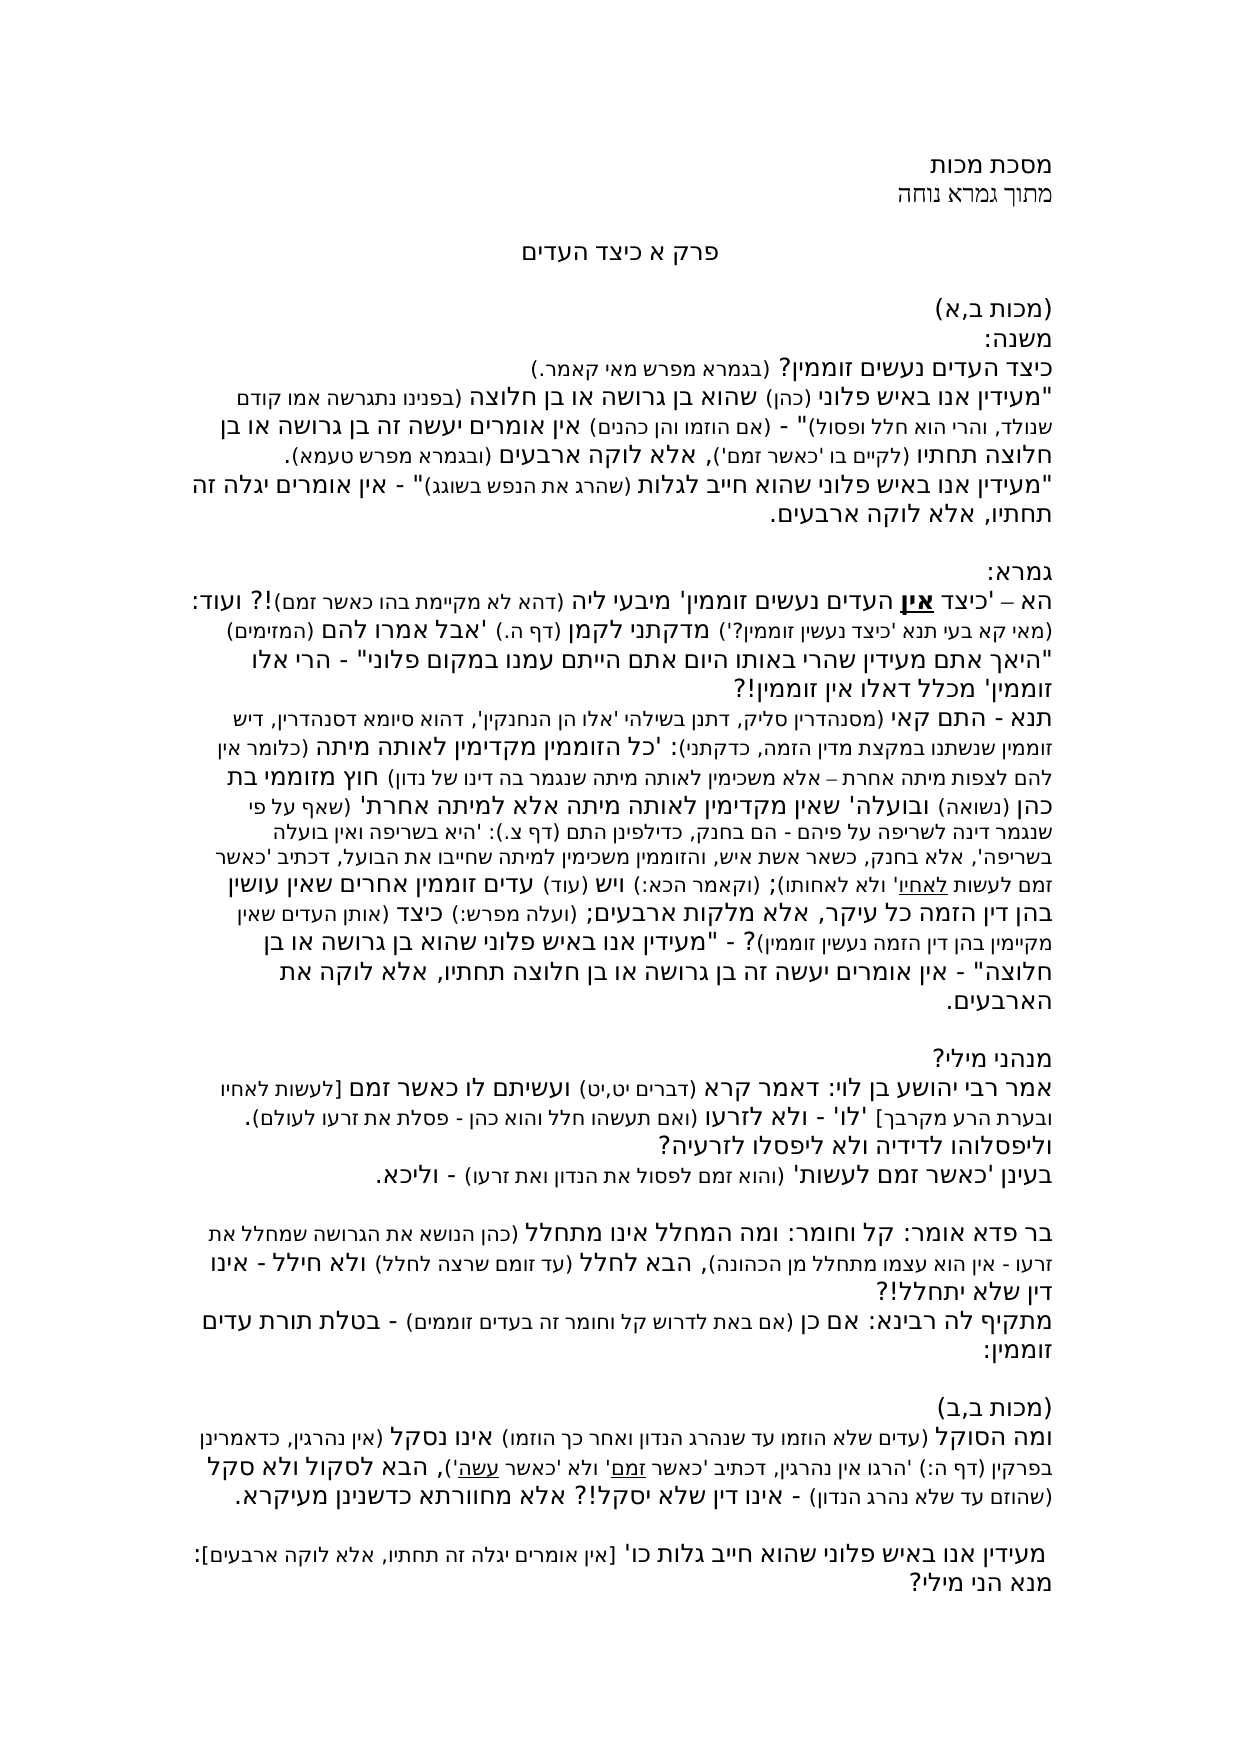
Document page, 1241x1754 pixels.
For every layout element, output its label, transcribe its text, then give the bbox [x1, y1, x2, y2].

text מנהני מילי? [187, 1044, 1053, 1073]
text פרק א כיצד העדים [187, 237, 1053, 266]
text וליפסלוהו לדידיה ולא ליפסלו לזרעיה? [187, 1132, 1053, 1161]
text כיצד העדים נעשים זוממין? (בגמרא מפרש מאי קאמר.) [187, 353, 1053, 382]
text מנא הני מילי? [187, 1568, 1053, 1597]
text מתוך גמרא נוחה [187, 179, 1053, 208]
text מסכת מכות [187, 150, 1053, 179]
text מתקיף לה רבינא: אם כן (אם באת לדרוש קל וחומר זה בעדים זוממים) - בטלת תורת עדים זוממין: [187, 1306, 1053, 1365]
text תנא - התם קאי (מסנהדרין סליק, דתנן בשילהי 'אלו הן הנחנקין', דהוא סיומא דסנהדרין, דיש זוממין שנשתנו במקצת מדין הזמה, כדקתני): 'כל הזוממין מקדימין לאותה מיתה (כלומר אין להם לצפות מיתה אחרת – אלא משכימין לאותה מיתה שנגמר בה דינו של נדון) חוץ מזוממי בת כהן (נשואה) ובועלה' שאין מקדימין לאותה מיתה אלא למיתה אחרת' (שאף על פי שנגמר דינה לשריפה על פיהם - הם בחנק, כדילפינן התם (דף צ.): 'היא בשריפה ואין בועלה בשריפה', אלא בחנק, כשאר אשת איש, והזוממין משכימין למיתה שחייבו את הבועל, דכתיב 'כאשר זמם לעשות לאחיו' ולא לאחותו); (וקאמר הכא:) ויש (עוד) עדים זוממין אחרים שאין עושין בהן דין הזמה כל עיקר, אלא מלקות ארבעים; (ועלה מפרש:) כיצד (אותן העדים שאין מקיימין בהן דין הזמה נעשין זוממין)? - "מעידין אנו באיש פלוני שהוא בן גרושה או בן חלוצה" - אין אומרים יעשה זה בן גרושה או בן חלוצה תחתיו, אלא לוקה את הארבעים. [187, 703, 1053, 1015]
text בר פדא אומר: קל וחומר: ומה המחלל אינו מתחלל (כהן הנושא את הגרושה שמחלל את זרעו - אין הוא עצמו מתחלל מן הכהונה), הבא לחלל (עד זומם שרצה לחלל) ולא חילל - אינו דין שלא יתחלל!? [187, 1219, 1053, 1306]
text בעינן 'כאשר זמם לעשות' (והוא זמם לפסול את הנדון ואת זרעו) - וליכא. [187, 1161, 1053, 1190]
text (מכות ב,ב) [187, 1393, 1053, 1423]
text גמרא: [187, 557, 1053, 586]
text אמר רבי יהושע בן לוי: דאמר קרא (דברים יט,יט) ועשיתם לו כאשר זמם [לעשות לאחיו ובערת הרע מקרבך] 'לו' - ולא לזרעו (ואם תעשהו חלל והוא כהן - פסלת את זרעו לעולם). [187, 1073, 1053, 1132]
text הא – 'כיצד אין העדים נעשים זוממין' מיבעי ליה (דהא לא מקיימת בהו כאשר זמם)!? ועוד: (מאי קא בעי תנא 'כיצד נעשין זוממין?') מדקתני לקמן (דף ה.) 'אבל אמרו להם (המזימים) "היאך אתם מעידין שהרי באותו היום אתם הייתם עמנו במקום פלוני" - הרי אלו זוממין' מכלל דאלו אין זוממין!? [187, 586, 1053, 703]
text "מעידין אנו באיש פלוני (כהן) שהוא בן גרושה או בן חלוצה (בפנינו נתגרשה אמו קודם שנולד, והרי הוא חלל ופסול)" - (אם הוזמו והן כהנים) אין אומרים יעשה זה בן גרושה או בן חלוצה תחתיו (לקיים בו 'כאשר זמם'), אלא לוקה ארבעים (ובגמרא מפרש טעמא). [187, 382, 1053, 470]
text "מעידין אנו באיש פלוני שהוא חייב לגלות (שהרג את הנפש בשוגג)" - אין אומרים יגלה זה תחתיו, אלא לוקה ארבעים. [187, 470, 1053, 528]
text ומה הסוקל (עדים שלא הוזמו עד שנהרג הנדון ואחר כך הוזמו) אינו נסקל (אין נהרגין, כדאמרינן בפרקין (דף ה:) 'הרגו אין נהרגין, דכתיב 'כאשר זמם' ולא 'כאשר עשה'), הבא לסקול ולא סקל (שהוזם עד שלא נהרג הנדון) - אינו דין שלא יסקל!? אלא מחוורתא כדשנינן מעיקרא. [187, 1423, 1053, 1510]
text (מכות ב,א) [187, 294, 1053, 324]
text משנה: [187, 324, 1053, 353]
text מעידין אנו באיש פלוני שהוא חייב גלות כו' [אין אומרים יגלה זה תחתיו, אלא לוקה ארבעים]: [187, 1539, 1053, 1568]
